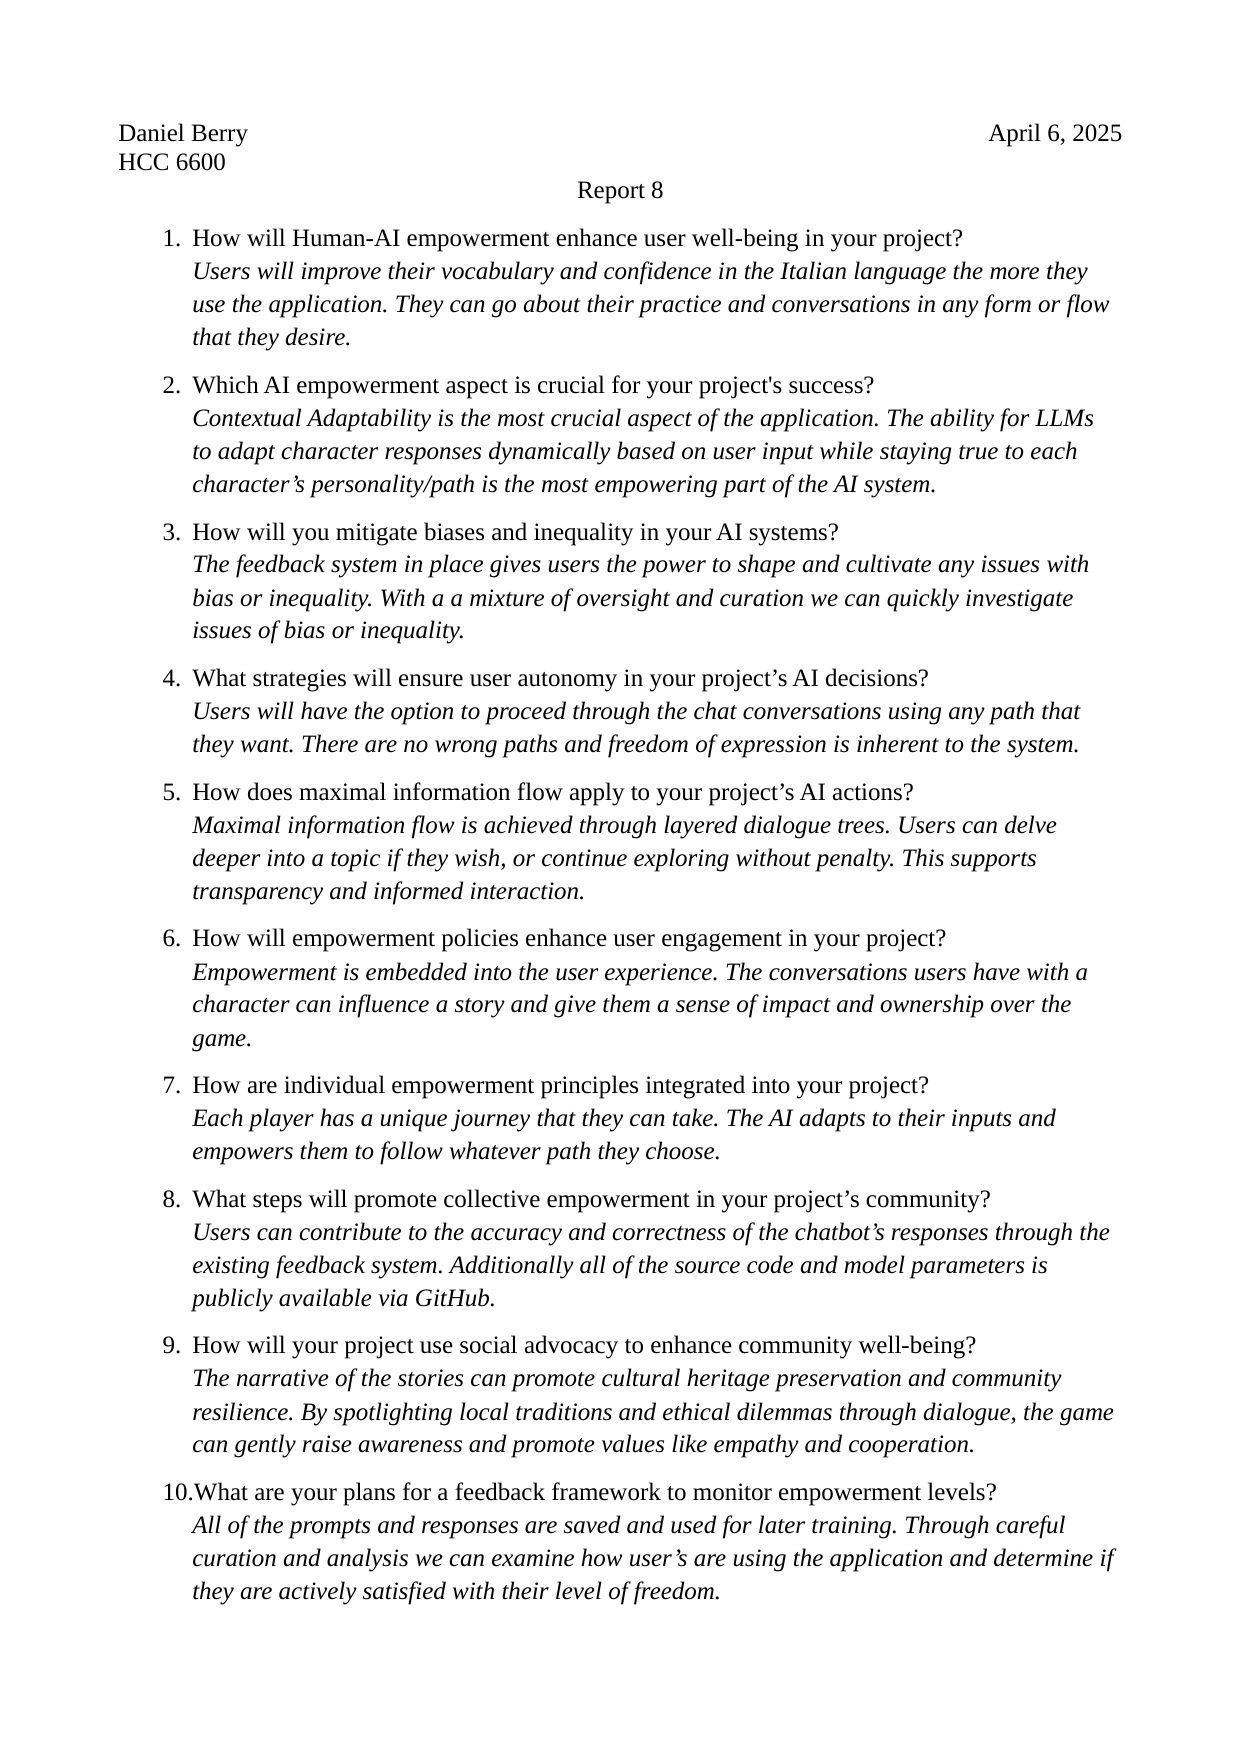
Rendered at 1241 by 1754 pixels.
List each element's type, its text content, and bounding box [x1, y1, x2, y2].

text Report 8 [118, 176, 1122, 204]
list Which AI empowerment aspect is crucial for your project's success? Contextual Adaptability is the most crucial aspect of the application. The ability for LLMs to adapt character responses dynamically based on user input while staying true to each character’s personality/path is the most empowering part of the AI system. [162, 370, 1122, 498]
table_header April 6, 2025 [620, 118, 1122, 176]
list How will Human-AI empowerment enhance user well-being in your project? Users will improve their vocabulary and confidence in the Italian language the more they use the application. They can go about their practice and conversations in any form or flow that they desire. [162, 223, 1122, 351]
list How will you mitigate biases and inequality in your AI systems? The feedback system in place gives users the power to shape and cultivate any issues with bias or inequality. With a a mixture of oversight and curation we can quickly investigate issues of bias or inequality. [162, 517, 1122, 644]
table_header Daniel Berry HCC 6600 [118, 118, 620, 176]
list How are individual empowerment principles integrated into your project? Each player has a unique journey that they can take. The AI adapts to their inputs and empowers them to follow whatever path they choose. [162, 1070, 1122, 1165]
list What steps will promote collective empowerment in your project’s community? Users can contribute to the accuracy and correctness of the chatbot’s responses through the existing feedback system. Additionally all of the source code and model parameters is publicly available via GitHub. [162, 1184, 1122, 1312]
list How will empowerment policies enhance user engagement in your project? Empowerment is embedded into the user experience. The conversations users have with a character can influence a story and give them a sense of impact and ownership over the game. [162, 923, 1122, 1051]
list What strategies will ensure user autonomy in your project’s AI decisions? Users will have the option to proceed through the chat conversations using any path that they want. There are no wrong paths and freedom of expression is inherent to the system. [162, 663, 1122, 758]
list What are your plans for a feedback framework to monitor empowerment levels? All of the prompts and responses are saved and used for later training. Through careful curation and analysis we can examine how user’s are using the application and determine if they are actively satisfied with their level of freedom. [162, 1477, 1122, 1605]
list How does maximal information flow apply to your project’s AI actions? Maximal information flow is achieved through layered dialogue trees. Users can delve deeper into a topic if they wish, or continue exploring without penalty. This supports transparency and informed interaction. [162, 777, 1122, 905]
list How will your project use social advocacy to enhance community well-being? The narrative of the stories can promote cultural heritage preservation and community resilience. By spotlighting local traditions and ethical dilemmas through dialogue, the game can gently raise awareness and promote values like empathy and cooperation. [162, 1331, 1122, 1458]
